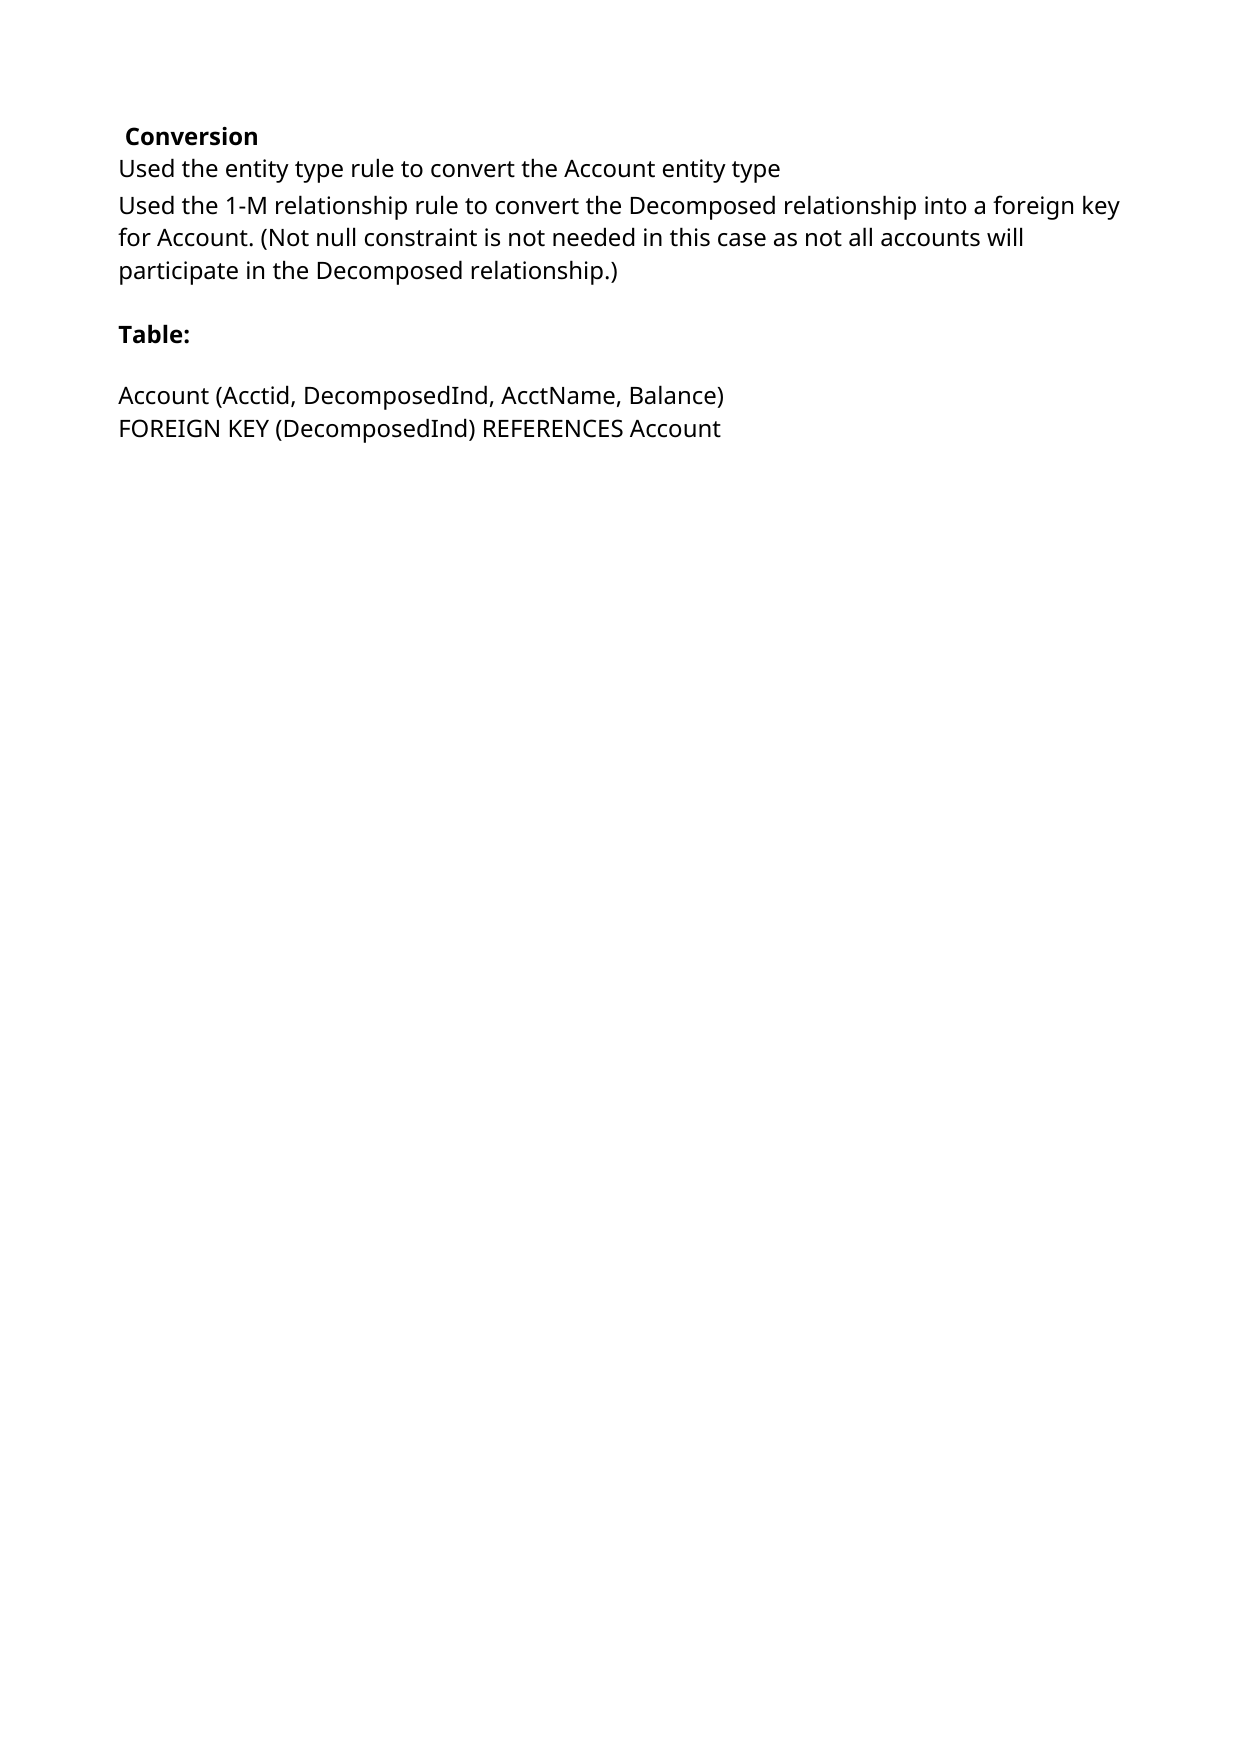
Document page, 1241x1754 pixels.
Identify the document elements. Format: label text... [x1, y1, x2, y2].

text Table: [118, 318, 1122, 351]
text Account (Acctid, DecomposedInd, AcctName, Balance) [118, 379, 1122, 412]
text Used the 1-M relationship rule to convert the Decomposed relationship into a foreign key for Account. (Not null constraint is not needed in this case as not all accounts will participate in the Decomposed relationship.) [118, 189, 1122, 286]
text Used the entity type rule to convert the Account entity type [118, 152, 1122, 185]
text Conversion [118, 118, 1122, 152]
text FOREIGN KEY (DecomposedInd) REFERENCES Account [118, 412, 1122, 444]
